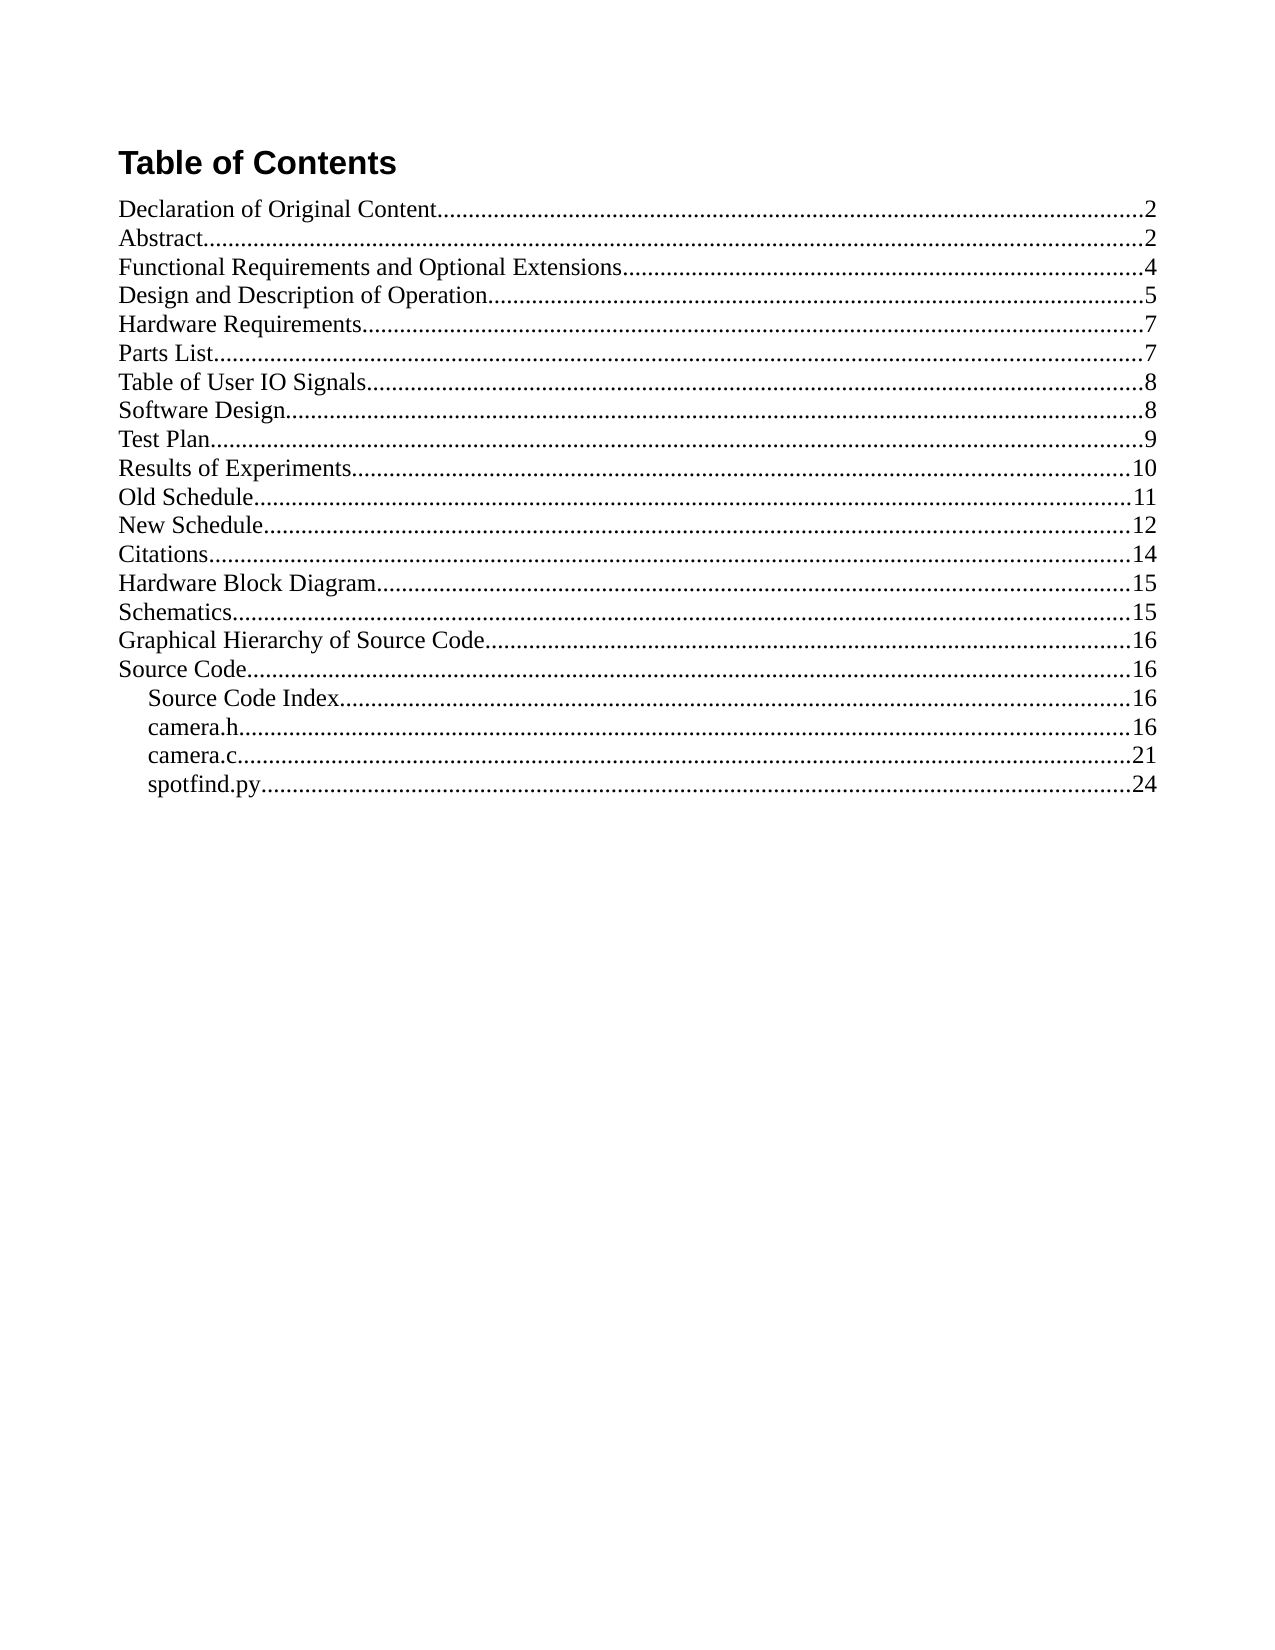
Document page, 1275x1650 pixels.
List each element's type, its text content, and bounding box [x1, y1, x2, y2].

text Declaration of Original Content 2 [118, 194, 1157, 223]
text Source Code 16 [118, 654, 1157, 683]
text Graphical Hierarchy of Source Code 16 [118, 625, 1157, 654]
text Source Code Index 16 [148, 683, 1157, 712]
subtitle Table of Contents [118, 143, 1157, 182]
text Design and Description of Operation 5 [118, 280, 1157, 309]
text Software Design 8 [118, 395, 1157, 424]
text camera.c 21 [148, 740, 1157, 769]
text Abstract 2 [118, 223, 1157, 252]
text Test Plan 9 [118, 424, 1157, 453]
text Results of Experiments 10 [118, 453, 1157, 482]
text Table of User IO Signals 8 [118, 367, 1157, 395]
text Hardware Block Diagram 15 [118, 568, 1157, 597]
text Citations 14 [118, 539, 1157, 568]
text camera.h 16 [148, 712, 1157, 740]
text New Schedule 12 [118, 510, 1157, 539]
text Parts List 7 [118, 338, 1157, 367]
text spotfind.py 24 [148, 769, 1157, 798]
text Functional Requirements and Optional Extensions 4 [118, 252, 1157, 280]
text Schematics 15 [118, 597, 1157, 625]
text Old Schedule 11 [118, 482, 1157, 510]
text Hardware Requirements 7 [118, 309, 1157, 338]
